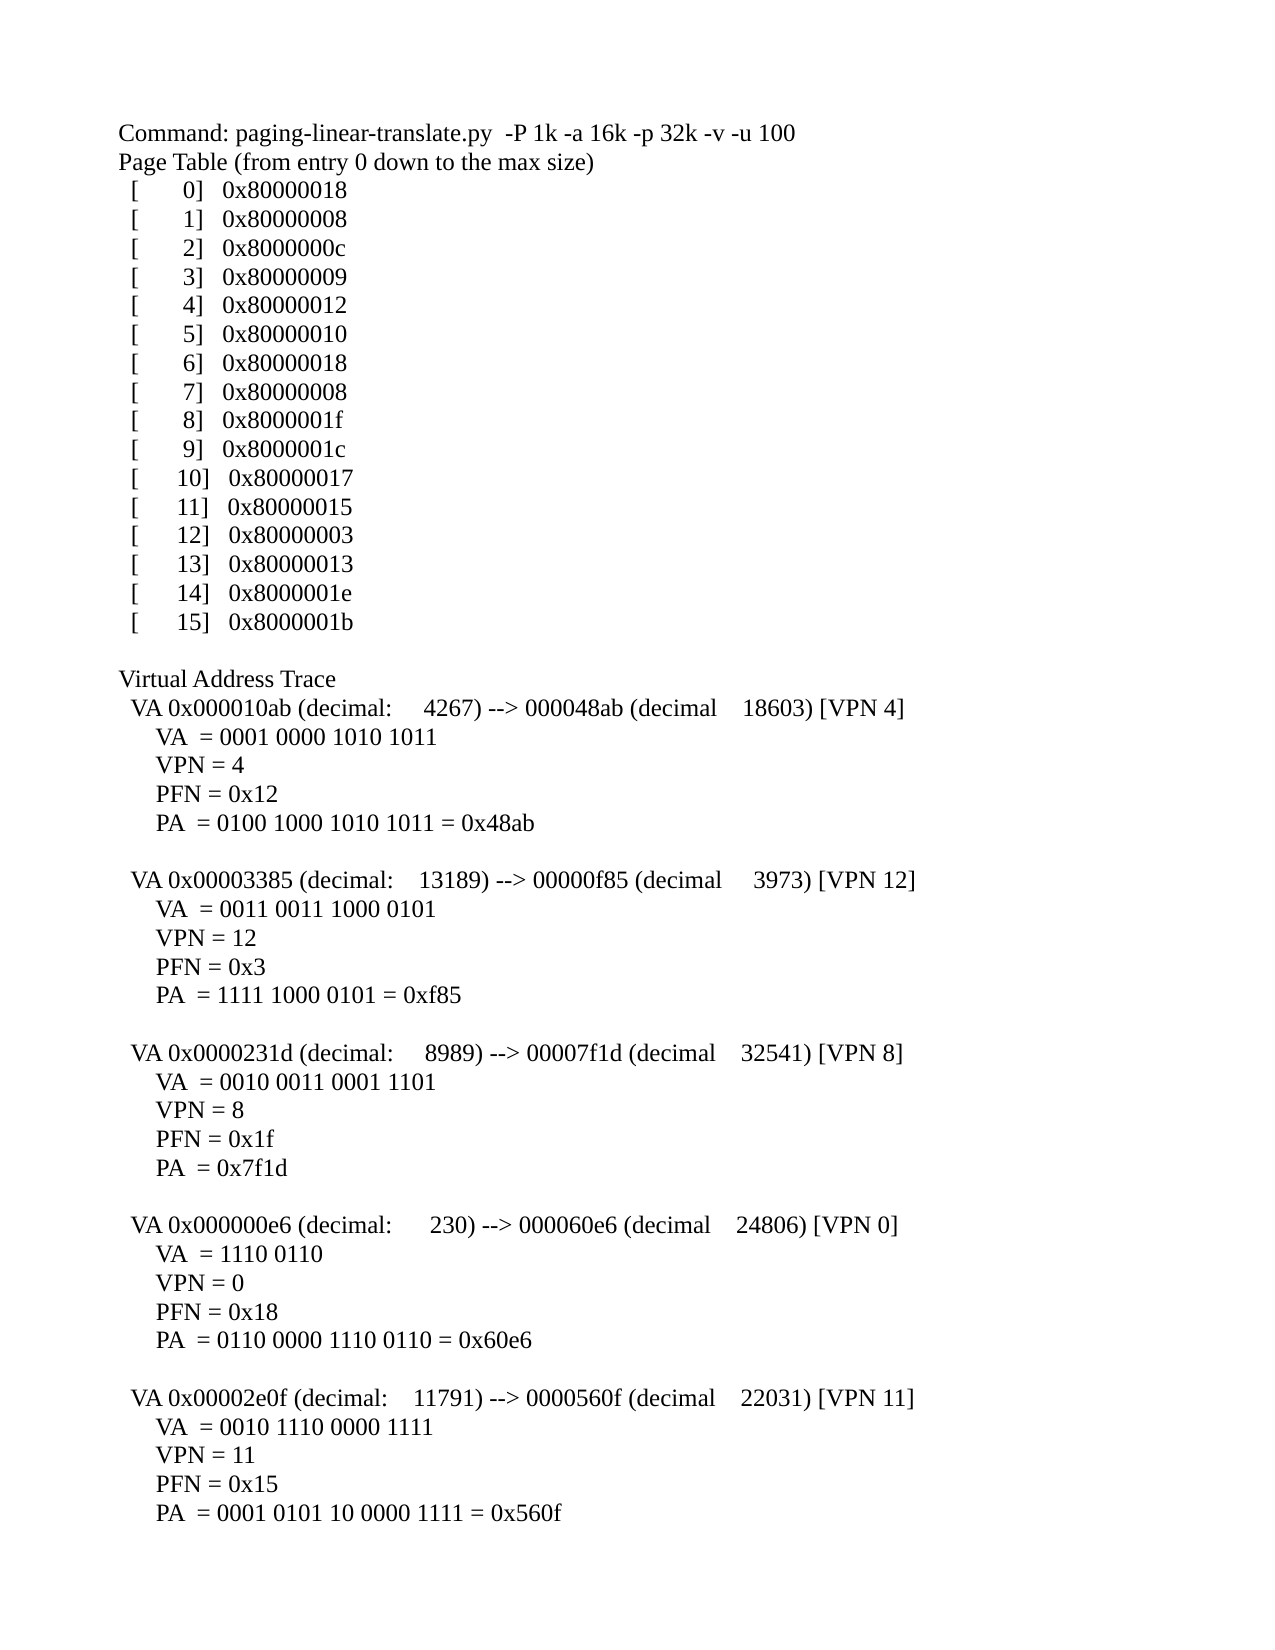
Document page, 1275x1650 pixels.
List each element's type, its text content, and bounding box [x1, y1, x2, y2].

text VPN = 4 [118, 751, 1157, 779]
text [ 2] 0x8000000c [118, 233, 1157, 262]
text PA = 0001 0101 10 0000 1111 = 0x560f [118, 1498, 1157, 1527]
text PA = 0x7f1d [118, 1153, 1157, 1182]
text VA = 0010 1110 0000 1111 [118, 1412, 1157, 1441]
text [ 6] 0x80000018 [118, 348, 1157, 377]
text [ 3] 0x80000009 [118, 262, 1157, 291]
text VA 0x000000e6 (decimal: 230) --> 000060e6 (decimal 24806) [VPN 0] [118, 1211, 1157, 1239]
text VA = 0001 0000 1010 1011 [118, 722, 1157, 751]
text [ 11] 0x80000015 [118, 492, 1157, 521]
text VA = 0011 0011 1000 0101 [118, 894, 1157, 923]
text [ 7] 0x80000008 [118, 377, 1157, 406]
text VA 0x00003385 (decimal: 13189) --> 00000f85 (decimal 3973) [VPN 12] [118, 866, 1157, 894]
text PFN = 0x15 [118, 1469, 1157, 1498]
text VA 0x0000231d (decimal: 8989) --> 00007f1d (decimal 32541) [VPN 8] [118, 1038, 1157, 1067]
text VA = 1110 0110 [118, 1239, 1157, 1268]
text PA = 0100 1000 1010 1011 = 0x48ab [118, 808, 1157, 837]
text VA 0x000010ab (decimal: 4267) --> 000048ab (decimal 18603) [VPN 4] [118, 693, 1157, 722]
text VA 0x00002e0f (decimal: 11791) --> 0000560f (decimal 22031) [VPN 11] [118, 1383, 1157, 1412]
text [ 5] 0x80000010 [118, 319, 1157, 348]
text [ 14] 0x8000001e [118, 578, 1157, 607]
text [ 0] 0x80000018 [118, 176, 1157, 204]
text PA = 0110 0000 1110 0110 = 0x60e6 [118, 1326, 1157, 1354]
text Command: paging-linear-translate.py -P 1k -a 16k -p 32k -v -u 100 [118, 118, 1157, 147]
text VPN = 11 [118, 1441, 1157, 1469]
text [ 12] 0x80000003 [118, 521, 1157, 549]
text PFN = 0x1f [118, 1124, 1157, 1153]
text VA = 0010 0011 0001 1101 [118, 1067, 1157, 1096]
text VPN = 8 [118, 1096, 1157, 1124]
text [ 9] 0x8000001c [118, 434, 1157, 463]
text VPN = 0 [118, 1268, 1157, 1297]
text PFN = 0x12 [118, 779, 1157, 808]
text [ 10] 0x80000017 [118, 463, 1157, 492]
text PA = 1111 1000 0101 = 0xf85 [118, 981, 1157, 1009]
text [ 4] 0x80000012 [118, 291, 1157, 319]
text [ 15] 0x8000001b [118, 607, 1157, 636]
text [ 13] 0x80000013 [118, 549, 1157, 578]
text PFN = 0x3 [118, 952, 1157, 981]
text [ 1] 0x80000008 [118, 204, 1157, 233]
text Page Table (from entry 0 down to the max size) [118, 147, 1157, 176]
text PFN = 0x18 [118, 1297, 1157, 1326]
text Virtual Address Trace [118, 664, 1157, 693]
text [ 8] 0x8000001f [118, 406, 1157, 434]
text VPN = 12 [118, 923, 1157, 952]
